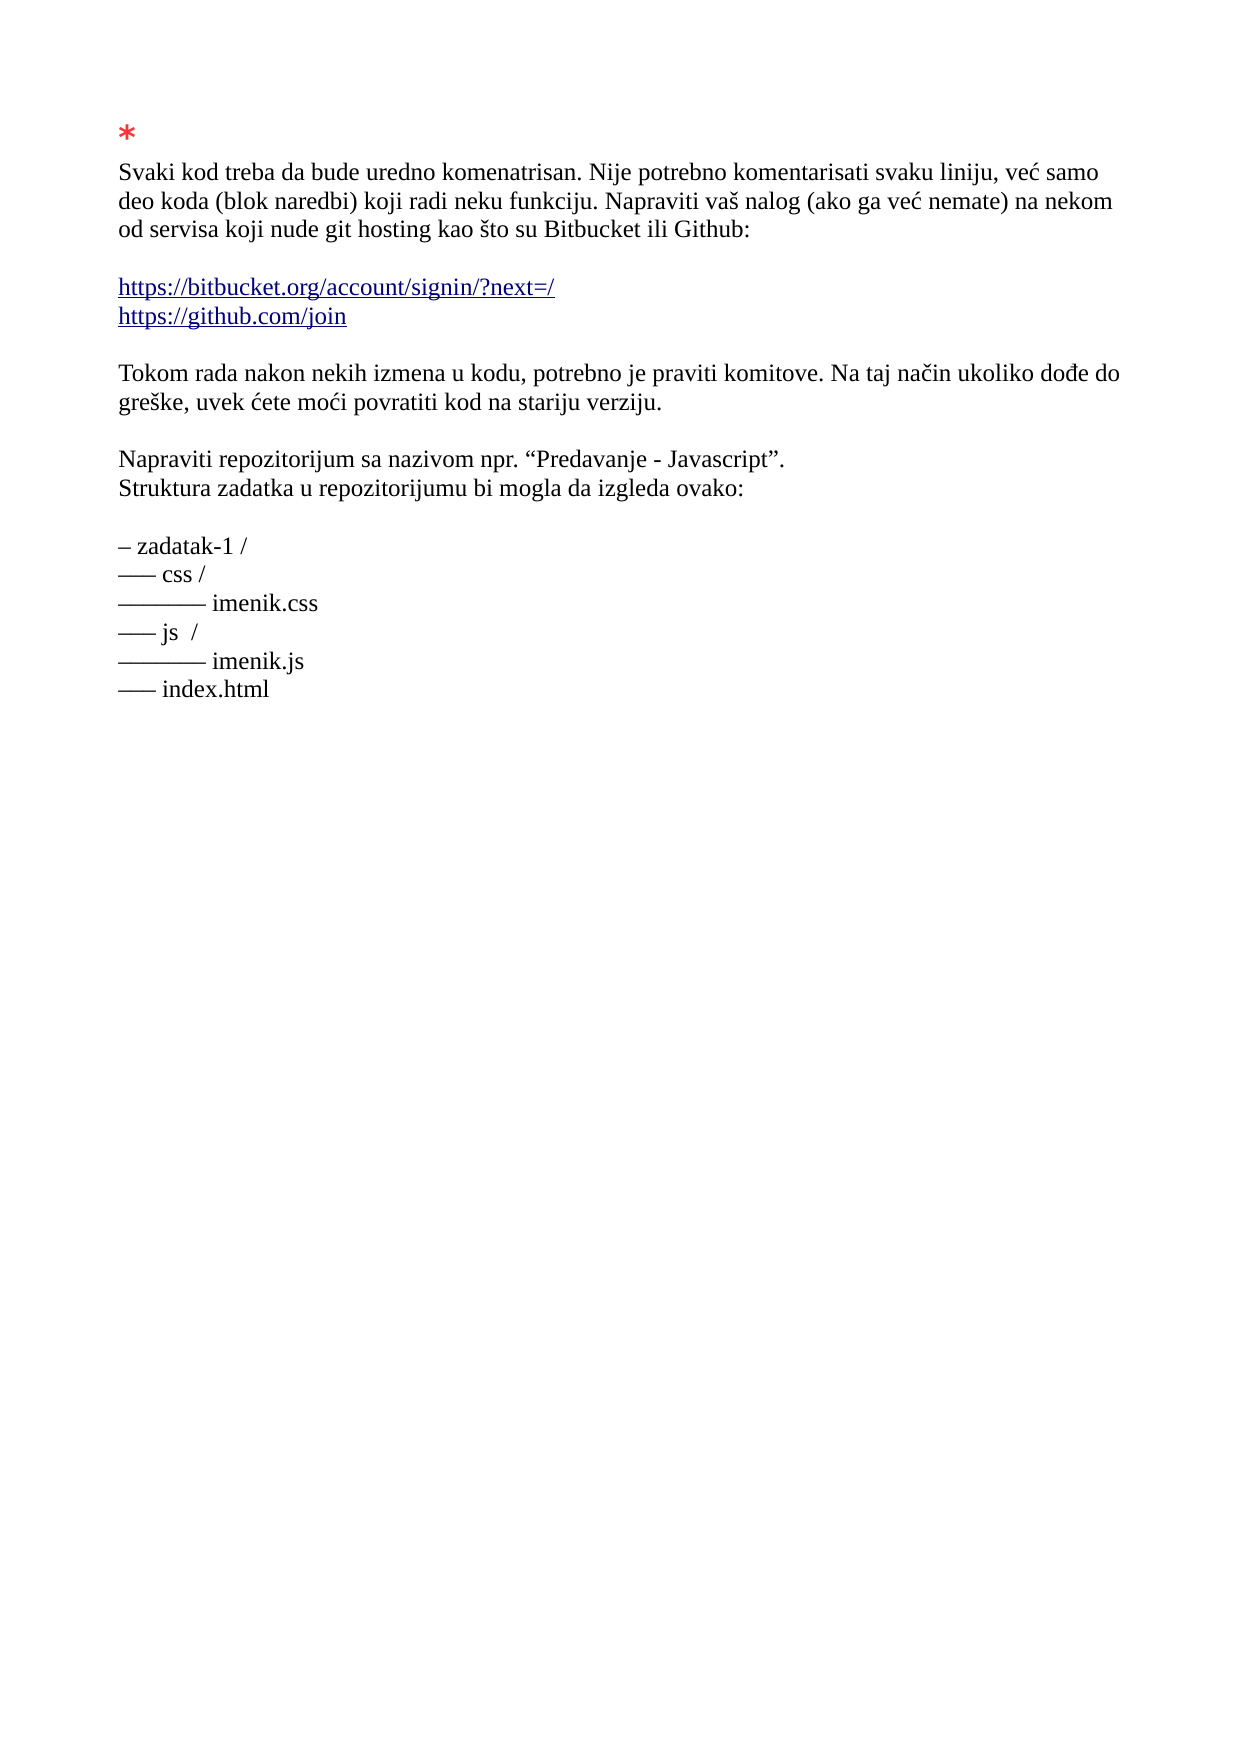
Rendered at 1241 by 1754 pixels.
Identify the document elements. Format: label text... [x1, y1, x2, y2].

text https://bitbucket.org/account/signin/?next=/ [118, 272, 1122, 301]
text https://github.com/join [118, 301, 1122, 329]
text ––––––– imenik.css [118, 588, 1122, 617]
text Struktura zadatka u repozitorijumu bi mogla da izgleda ovako: [118, 473, 1122, 502]
text * [118, 118, 1122, 157]
text ––– js / [118, 617, 1122, 646]
text – zadatak-1 / [118, 531, 1122, 559]
text Napraviti repozitorijum sa nazivom npr. “Predavanje - Javascript”. [118, 444, 1122, 473]
text Tokom rada nakon nekih izmena u kodu, potrebno je praviti komitove. Na taj način ukoliko dođe do greške, uvek ćete moći povratiti kod na stariju verziju. [118, 358, 1122, 416]
text ––––––– imenik.js [118, 646, 1122, 674]
text ––– css / [118, 559, 1122, 588]
text ––– index.html [118, 674, 1122, 703]
text Svaki kod treba da bude uredno komenatrisan. Nije potrebno komentarisati svaku liniju, već samo deo koda (blok naredbi) koji radi neku funkciju. Napraviti vaš nalog (ako ga već nemate) na nekom od servisa koji nude git hosting kao što su Bitbucket ili Github: [118, 157, 1122, 243]
